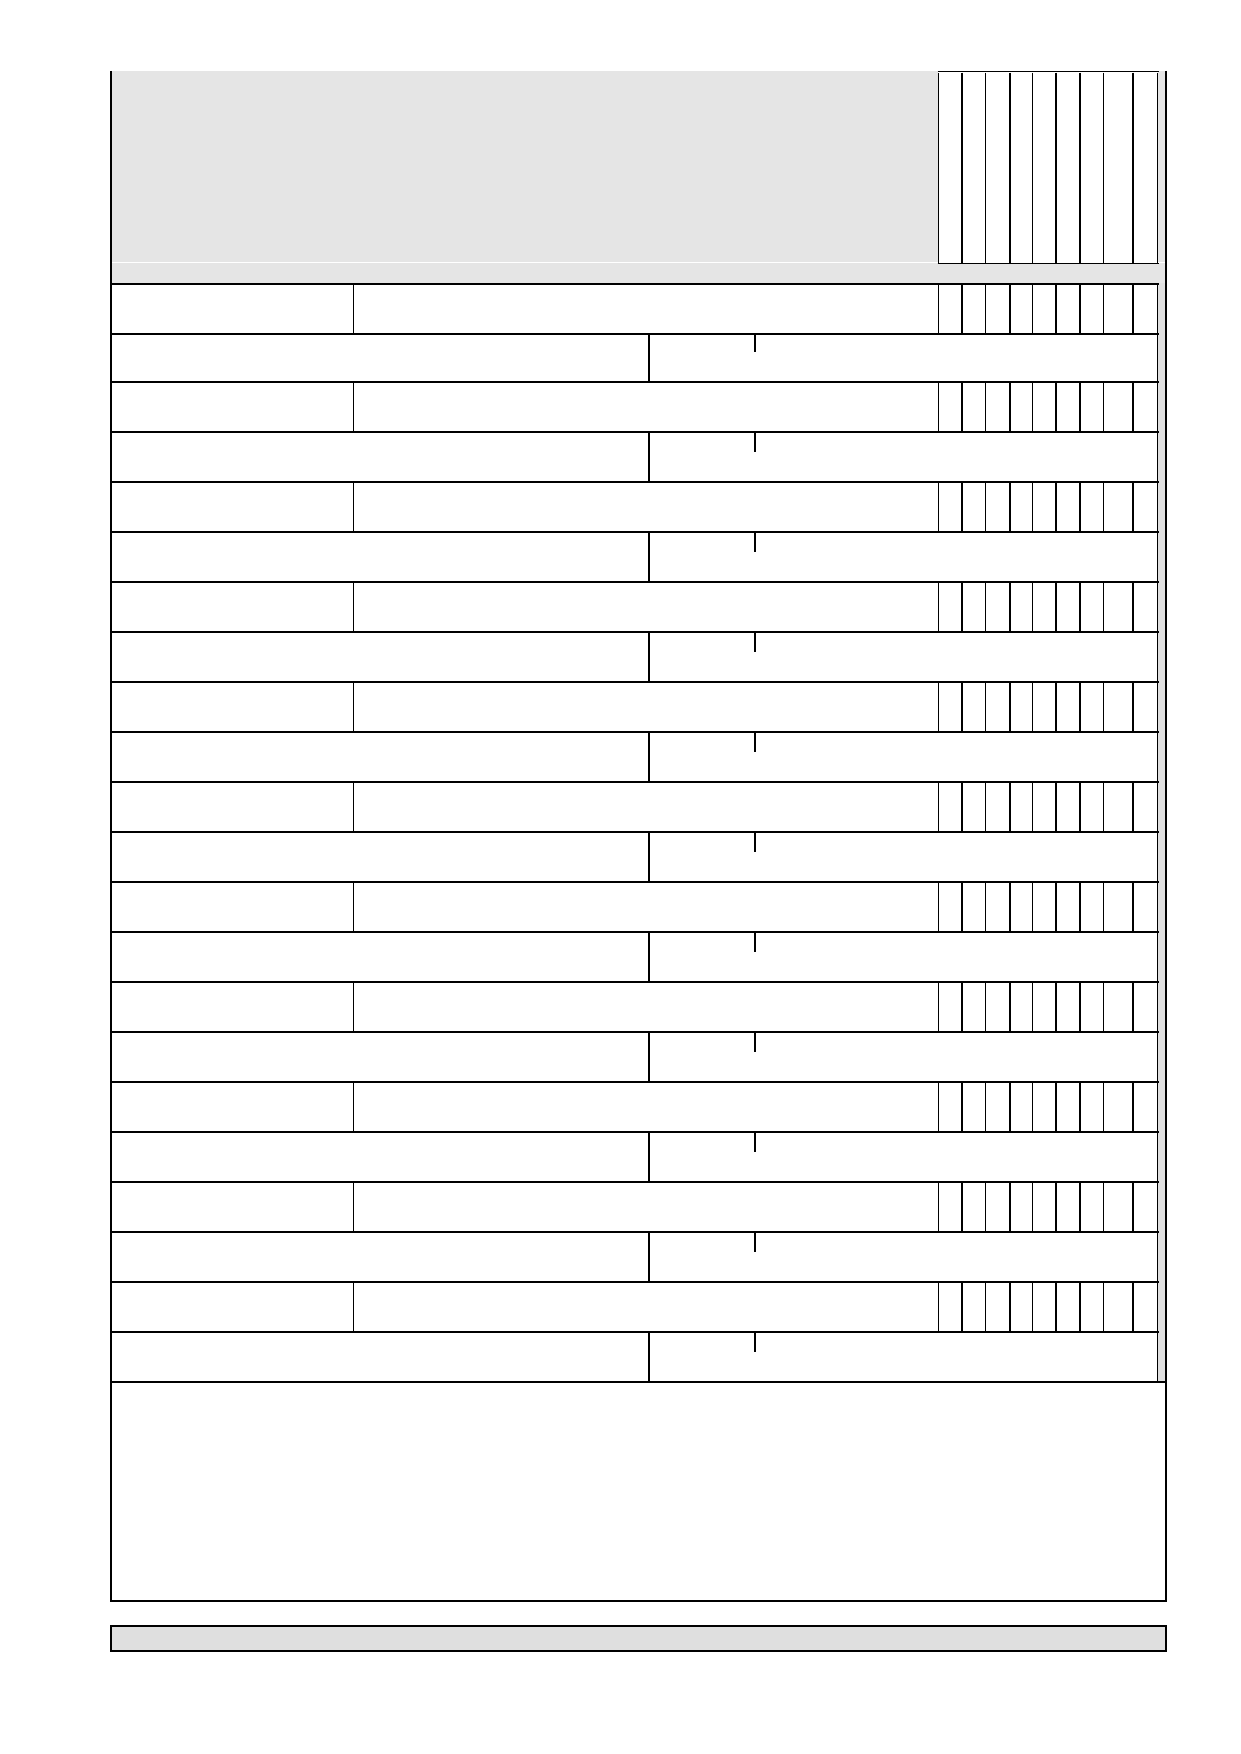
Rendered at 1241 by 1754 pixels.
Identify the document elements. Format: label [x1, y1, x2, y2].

table_cell [1033, 883, 1055, 902]
table_cell [112, 402, 353, 431]
table_cell [1081, 483, 1103, 502]
table_cell [1033, 383, 1055, 402]
table_cell [112, 1283, 353, 1302]
table_cell [354, 583, 938, 602]
table_cell [963, 285, 985, 304]
table_cell [756, 833, 1157, 852]
table_cell [963, 702, 985, 731]
table_cell [354, 702, 938, 731]
table_cell [112, 1183, 353, 1202]
table_cell [1081, 1183, 1103, 1202]
table_cell [1158, 531, 1165, 552]
table_cell [112, 1233, 648, 1252]
table_cell [963, 683, 985, 702]
table_cell [939, 683, 961, 702]
table_cell [1033, 72, 1056, 262]
table_cell [112, 1627, 1165, 1650]
table_cell [963, 402, 985, 431]
table_cell [1011, 883, 1032, 902]
table_cell [112, 733, 648, 752]
table_cell [1158, 1231, 1165, 1252]
table_cell [650, 1352, 755, 1381]
table_cell [1033, 702, 1055, 731]
table_cell [1011, 1202, 1032, 1231]
table_cell [650, 452, 755, 481]
table_cell [944, 263, 1165, 283]
table_cell [1158, 1131, 1165, 1152]
table_cell [939, 1083, 961, 1102]
table_cell [112, 1152, 648, 1181]
table_cell [1057, 402, 1079, 431]
table_cell [112, 1033, 648, 1052]
table_cell [1104, 1102, 1132, 1131]
table_cell [112, 1202, 353, 1231]
table_cell [1033, 683, 1055, 702]
table_cell [112, 702, 353, 731]
table_cell [1158, 283, 1165, 304]
table_cell [986, 1002, 1009, 1031]
table_cell [354, 1202, 938, 1231]
table_cell [1104, 285, 1132, 304]
table_cell [112, 452, 648, 481]
table_cell [650, 852, 755, 881]
table_cell [1104, 902, 1132, 931]
table_cell [986, 683, 1009, 702]
table_cell [1158, 881, 1165, 902]
table_cell [354, 402, 938, 431]
table_cell [1011, 1102, 1032, 1131]
table_cell [939, 304, 961, 333]
table_cell [1011, 702, 1032, 731]
table_cell [1057, 602, 1079, 631]
table_cell [1158, 1252, 1165, 1281]
table_cell [650, 1252, 755, 1281]
table_cell [354, 304, 938, 333]
table_cell [1158, 1331, 1165, 1352]
table_cell [756, 433, 1157, 452]
table_cell [1134, 383, 1157, 402]
table_cell [963, 1202, 985, 1231]
table_cell [1134, 304, 1157, 333]
table_cell [963, 1002, 985, 1031]
table_cell [1033, 583, 1055, 602]
table_cell [1158, 431, 1165, 452]
table_cell [1134, 883, 1157, 902]
table_cell [650, 633, 754, 652]
table_cell [1158, 781, 1165, 802]
table_cell [963, 1302, 985, 1331]
table_cell [986, 304, 1009, 333]
table_cell [354, 483, 938, 502]
table_cell [1011, 483, 1032, 502]
table_cell [112, 883, 353, 902]
table_cell [112, 1002, 353, 1031]
table_cell [1033, 1183, 1055, 1202]
table_cell [1011, 1002, 1032, 1031]
table_cell [755, 952, 1157, 981]
table_cell [1158, 831, 1165, 852]
table_cell [1011, 602, 1032, 631]
table_cell [1158, 333, 1165, 352]
table_cell [650, 733, 754, 752]
table_cell [1158, 452, 1165, 481]
table_cell [112, 983, 353, 1002]
table_cell [650, 1133, 754, 1152]
table_cell [986, 583, 1009, 602]
table_cell [1104, 783, 1132, 802]
table_cell [1011, 285, 1032, 304]
table_cell [1027, 1602, 1166, 1625]
table_cell [650, 552, 755, 581]
table_cell [1057, 783, 1079, 802]
table_cell [963, 902, 985, 931]
table_cell [1081, 1202, 1103, 1231]
table_cell [755, 1252, 1157, 1281]
table_cell [354, 1183, 938, 1202]
table_cell [112, 263, 944, 283]
table_cell [755, 652, 1157, 681]
table_cell [986, 1302, 1009, 1331]
table_cell [112, 71, 938, 262]
table_cell [1104, 702, 1132, 731]
table_cell [986, 883, 1009, 902]
table_cell [1081, 1302, 1103, 1331]
table_cell [963, 783, 985, 802]
table_cell [1134, 402, 1157, 431]
table_cell [1158, 931, 1165, 952]
table_cell [1081, 72, 1103, 262]
table_cell [112, 433, 648, 452]
table_cell [755, 1352, 1157, 1381]
table_cell [1158, 952, 1165, 981]
table_cell [1134, 1202, 1157, 1231]
table_cell [986, 1183, 1009, 1202]
table_cell [354, 802, 938, 831]
table_cell [354, 383, 938, 402]
table_cell [1104, 683, 1132, 702]
table_cell [112, 533, 648, 552]
table_cell [112, 1579, 1165, 1600]
table_cell [939, 285, 961, 304]
table_cell [112, 652, 648, 681]
table_cell [1158, 1181, 1165, 1202]
table_cell [112, 952, 648, 981]
table_cell [986, 1083, 1009, 1102]
table_cell [112, 502, 353, 531]
table_cell [1011, 1183, 1032, 1202]
table_cell [1033, 983, 1055, 1002]
table_cell [963, 583, 985, 602]
table_cell [939, 402, 961, 431]
table_cell [1081, 902, 1103, 931]
table_cell [1134, 72, 1157, 262]
table_cell [1081, 602, 1103, 631]
table_cell [1057, 702, 1079, 731]
table_cell [1158, 1281, 1165, 1302]
table_cell [1057, 802, 1079, 831]
table_cell [1158, 652, 1165, 681]
table_cell [1104, 1083, 1132, 1102]
table_cell [1104, 502, 1132, 531]
table_cell [1081, 883, 1103, 902]
table_cell [939, 783, 961, 802]
table_cell [112, 352, 648, 381]
table_cell [1158, 352, 1165, 381]
table_cell [1057, 285, 1079, 304]
table_cell [1057, 902, 1079, 931]
table_cell [1033, 1302, 1055, 1331]
table_cell [756, 335, 1157, 352]
table_cell [1057, 683, 1079, 702]
table_cell [1104, 304, 1132, 333]
table_cell [1057, 1002, 1079, 1031]
table_cell [1104, 72, 1133, 262]
table_cell [1033, 1002, 1055, 1031]
table_cell [1081, 285, 1103, 304]
table_cell [963, 72, 985, 262]
table_cell [1104, 1283, 1132, 1302]
table_cell [1057, 1083, 1079, 1102]
table_cell [939, 1183, 961, 1202]
table_cell [1134, 583, 1157, 602]
table_cell [939, 1302, 961, 1331]
table_cell [1134, 483, 1157, 502]
table_cell [755, 852, 1157, 881]
table_cell [1081, 1002, 1103, 1031]
table_cell [1134, 983, 1157, 1002]
table_cell [650, 1052, 755, 1081]
table_cell [1134, 1002, 1157, 1031]
table_cell [755, 1152, 1157, 1181]
table_cell [1134, 902, 1157, 931]
table_cell [939, 702, 961, 731]
table_cell [963, 602, 985, 631]
table_cell [963, 983, 985, 1002]
table_cell [1081, 1083, 1103, 1102]
table_cell [1158, 1302, 1165, 1331]
table_cell [1011, 1302, 1032, 1331]
table_cell [1134, 683, 1157, 702]
table_cell [112, 304, 353, 333]
table_cell [1104, 583, 1132, 602]
table_cell [354, 783, 938, 802]
table_cell [963, 483, 985, 502]
table_cell [963, 1283, 985, 1302]
table_cell [755, 752, 1157, 781]
table_cell [756, 1233, 1157, 1252]
table_cell [1081, 502, 1103, 531]
table_cell [1158, 981, 1165, 1002]
table_cell [525, 1602, 1027, 1625]
table_cell [650, 352, 755, 381]
table_cell [1057, 1283, 1079, 1302]
table_cell [1158, 731, 1165, 752]
table_cell [112, 833, 648, 852]
table_cell [1033, 1102, 1055, 1131]
table_cell [650, 652, 755, 681]
table_cell [963, 1183, 985, 1202]
table_cell [1134, 702, 1157, 731]
table_cell [354, 1283, 938, 1302]
table_cell [756, 533, 1157, 552]
table_cell [354, 1102, 938, 1131]
table_cell [756, 633, 1157, 652]
table_cell [650, 1233, 754, 1252]
table_cell [1134, 1183, 1157, 1202]
table_cell [1158, 1152, 1165, 1181]
table_cell [939, 583, 961, 602]
table_cell [112, 783, 353, 802]
table_cell [1104, 1183, 1132, 1202]
table_cell [1158, 1031, 1165, 1052]
table_cell [1033, 402, 1055, 431]
table_cell [963, 1083, 985, 1102]
table_cell [354, 602, 938, 631]
table_cell [1011, 583, 1032, 602]
table_cell [354, 1083, 938, 1102]
table_cell [650, 833, 754, 852]
table_cell [1011, 902, 1032, 931]
table_cell [1104, 883, 1132, 902]
table_cell [1057, 304, 1079, 333]
table_cell [1011, 683, 1032, 702]
table_cell [650, 1152, 755, 1181]
table_cell [111, 1602, 525, 1625]
table_cell [1033, 802, 1055, 831]
table_cell [1104, 402, 1132, 431]
table_cell [112, 902, 353, 931]
table_cell [1158, 802, 1165, 831]
table_cell [1011, 383, 1032, 402]
table_cell [112, 1402, 1165, 1579]
table_cell [939, 1283, 961, 1302]
table_cell [1158, 1002, 1165, 1031]
table_cell [1011, 1083, 1032, 1102]
table_cell [986, 783, 1009, 802]
table_cell [986, 902, 1009, 931]
table_cell [1158, 1202, 1165, 1231]
table_cell [1158, 681, 1165, 702]
table_cell [112, 1333, 648, 1352]
table_cell [986, 502, 1009, 531]
table_cell [650, 533, 754, 552]
table_cell [112, 802, 353, 831]
table_cell [1134, 285, 1157, 304]
table_cell [1011, 402, 1032, 431]
table_cell [1158, 602, 1165, 631]
table_cell [112, 1133, 648, 1152]
table_cell [986, 1202, 1009, 1231]
table_cell [939, 602, 961, 631]
table_cell [112, 1052, 648, 1081]
table_cell [1104, 483, 1132, 502]
table_cell [986, 983, 1009, 1002]
table_cell [1057, 1302, 1079, 1331]
table_cell [1057, 883, 1079, 902]
table_cell [756, 733, 1157, 752]
table_cell [1134, 1083, 1157, 1102]
table_cell [1011, 72, 1032, 262]
table_cell [650, 952, 755, 981]
table_cell [986, 285, 1009, 304]
table_cell [112, 383, 353, 402]
table_cell [354, 902, 938, 931]
table_cell [1033, 304, 1055, 333]
table_cell [112, 852, 648, 881]
table_cell [986, 702, 1009, 731]
table_cell [963, 304, 985, 333]
table_cell [1158, 1052, 1165, 1081]
table_cell [1104, 802, 1132, 831]
table_cell [1104, 1202, 1132, 1231]
table_cell [1033, 1202, 1055, 1231]
table_cell [112, 933, 648, 952]
table_cell [1011, 502, 1032, 531]
table_cell [939, 383, 961, 402]
table_cell [112, 1352, 648, 1381]
table_cell [1134, 1302, 1157, 1331]
table_cell [1158, 402, 1165, 431]
table_cell [1033, 285, 1055, 304]
table_cell [1081, 702, 1103, 731]
table_cell [939, 1102, 961, 1131]
table_cell [354, 1002, 938, 1031]
table_cell [1057, 72, 1080, 262]
table_cell [354, 285, 938, 304]
table_cell [939, 1202, 961, 1231]
table_cell [112, 602, 353, 631]
table_cell [1081, 802, 1103, 831]
table_cell [112, 752, 648, 781]
table_cell [756, 1333, 1157, 1352]
table_cell [939, 1002, 961, 1031]
table_cell [1158, 481, 1165, 502]
table_cell [1104, 383, 1132, 402]
table_cell [1158, 552, 1165, 581]
table_cell [1057, 502, 1079, 531]
table_cell [1057, 483, 1079, 502]
table_cell [1134, 802, 1157, 831]
table_cell [1057, 1202, 1079, 1231]
table_cell [986, 483, 1009, 502]
table_cell [1011, 783, 1032, 802]
table_cell [1158, 631, 1165, 652]
table_cell [1081, 1102, 1103, 1131]
table_cell [112, 583, 353, 602]
table_cell [756, 1033, 1157, 1052]
table_cell [939, 802, 961, 831]
table_cell [963, 883, 985, 902]
table_cell [1057, 1183, 1079, 1202]
table_cell [939, 72, 962, 262]
table_cell [986, 72, 1010, 262]
table_cell [986, 1283, 1009, 1302]
table_cell [1081, 383, 1103, 402]
table_cell [1158, 502, 1165, 531]
table_cell [963, 1102, 985, 1131]
table_cell [1033, 602, 1055, 631]
table_cell [112, 1102, 353, 1131]
table_cell [1104, 602, 1132, 631]
table_cell [1081, 1283, 1103, 1302]
table_cell [1158, 1352, 1165, 1381]
table_cell [1033, 902, 1055, 931]
table_cell [112, 335, 648, 352]
table_cell [756, 1133, 1157, 1152]
table_cell [354, 883, 938, 902]
table_cell [1158, 702, 1165, 731]
table_cell [963, 502, 985, 531]
table_cell [1158, 71, 1165, 262]
table_cell [1033, 1283, 1055, 1302]
table_cell [650, 933, 754, 952]
table_cell [1104, 983, 1132, 1002]
table_cell [1057, 583, 1079, 602]
table_cell [939, 502, 961, 531]
table_cell [650, 1033, 754, 1052]
table_cell [1134, 602, 1157, 631]
table_cell [986, 402, 1009, 431]
table_cell [986, 1102, 1009, 1131]
table_cell [1081, 402, 1103, 431]
table_cell [1057, 383, 1079, 402]
table_cell [1104, 1002, 1132, 1031]
table_cell [1158, 1081, 1165, 1102]
table_cell [1033, 1083, 1055, 1102]
table_cell [755, 552, 1157, 581]
table_cell [112, 1252, 648, 1281]
table_cell [1158, 852, 1165, 881]
table_cell [986, 383, 1009, 402]
table_cell [650, 335, 754, 352]
table_cell [1011, 304, 1032, 333]
table_cell [1081, 683, 1103, 702]
table_cell [1158, 752, 1165, 781]
table_cell [1081, 304, 1103, 333]
table_cell [1158, 581, 1165, 602]
table_cell [1134, 1283, 1157, 1302]
table_cell [963, 802, 985, 831]
table_cell [986, 802, 1009, 831]
table_cell [112, 683, 353, 702]
table_cell [963, 383, 985, 402]
table_cell [939, 483, 961, 502]
table_cell [1033, 783, 1055, 802]
table_cell [650, 433, 754, 452]
table_cell [1134, 1102, 1157, 1131]
table_cell [1057, 1102, 1079, 1131]
table_cell [1134, 783, 1157, 802]
table_cell [1011, 983, 1032, 1002]
table_cell [650, 1333, 754, 1352]
table_cell [354, 502, 938, 531]
table_cell [1134, 502, 1157, 531]
table_cell [1158, 1102, 1165, 1131]
table_cell [756, 933, 1157, 952]
table_cell [112, 1383, 1165, 1402]
table_cell [1158, 381, 1165, 402]
table_cell [354, 1302, 938, 1331]
table_cell [1158, 902, 1165, 931]
table_cell [755, 452, 1157, 481]
table_cell [939, 983, 961, 1002]
table_cell [1081, 783, 1103, 802]
table_cell [112, 552, 648, 581]
table_cell [755, 1052, 1157, 1081]
table_cell [112, 1083, 353, 1102]
table_cell [1011, 1283, 1032, 1302]
table_cell [1081, 583, 1103, 602]
table_cell [986, 602, 1009, 631]
table_cell [1033, 483, 1055, 502]
table_cell [1057, 983, 1079, 1002]
table_cell [939, 883, 961, 902]
table_cell [112, 633, 648, 652]
table_cell [354, 983, 938, 1002]
table_cell [1033, 502, 1055, 531]
table_cell [112, 285, 353, 304]
table_cell [112, 483, 353, 502]
table_cell [1081, 983, 1103, 1002]
table_cell [939, 902, 961, 931]
table_cell [1104, 1302, 1132, 1331]
table_cell [1158, 304, 1165, 333]
table_cell [354, 683, 938, 702]
table_cell [650, 752, 755, 781]
table_cell [112, 1302, 353, 1331]
table_cell [755, 352, 1157, 381]
table_cell [1011, 802, 1032, 831]
